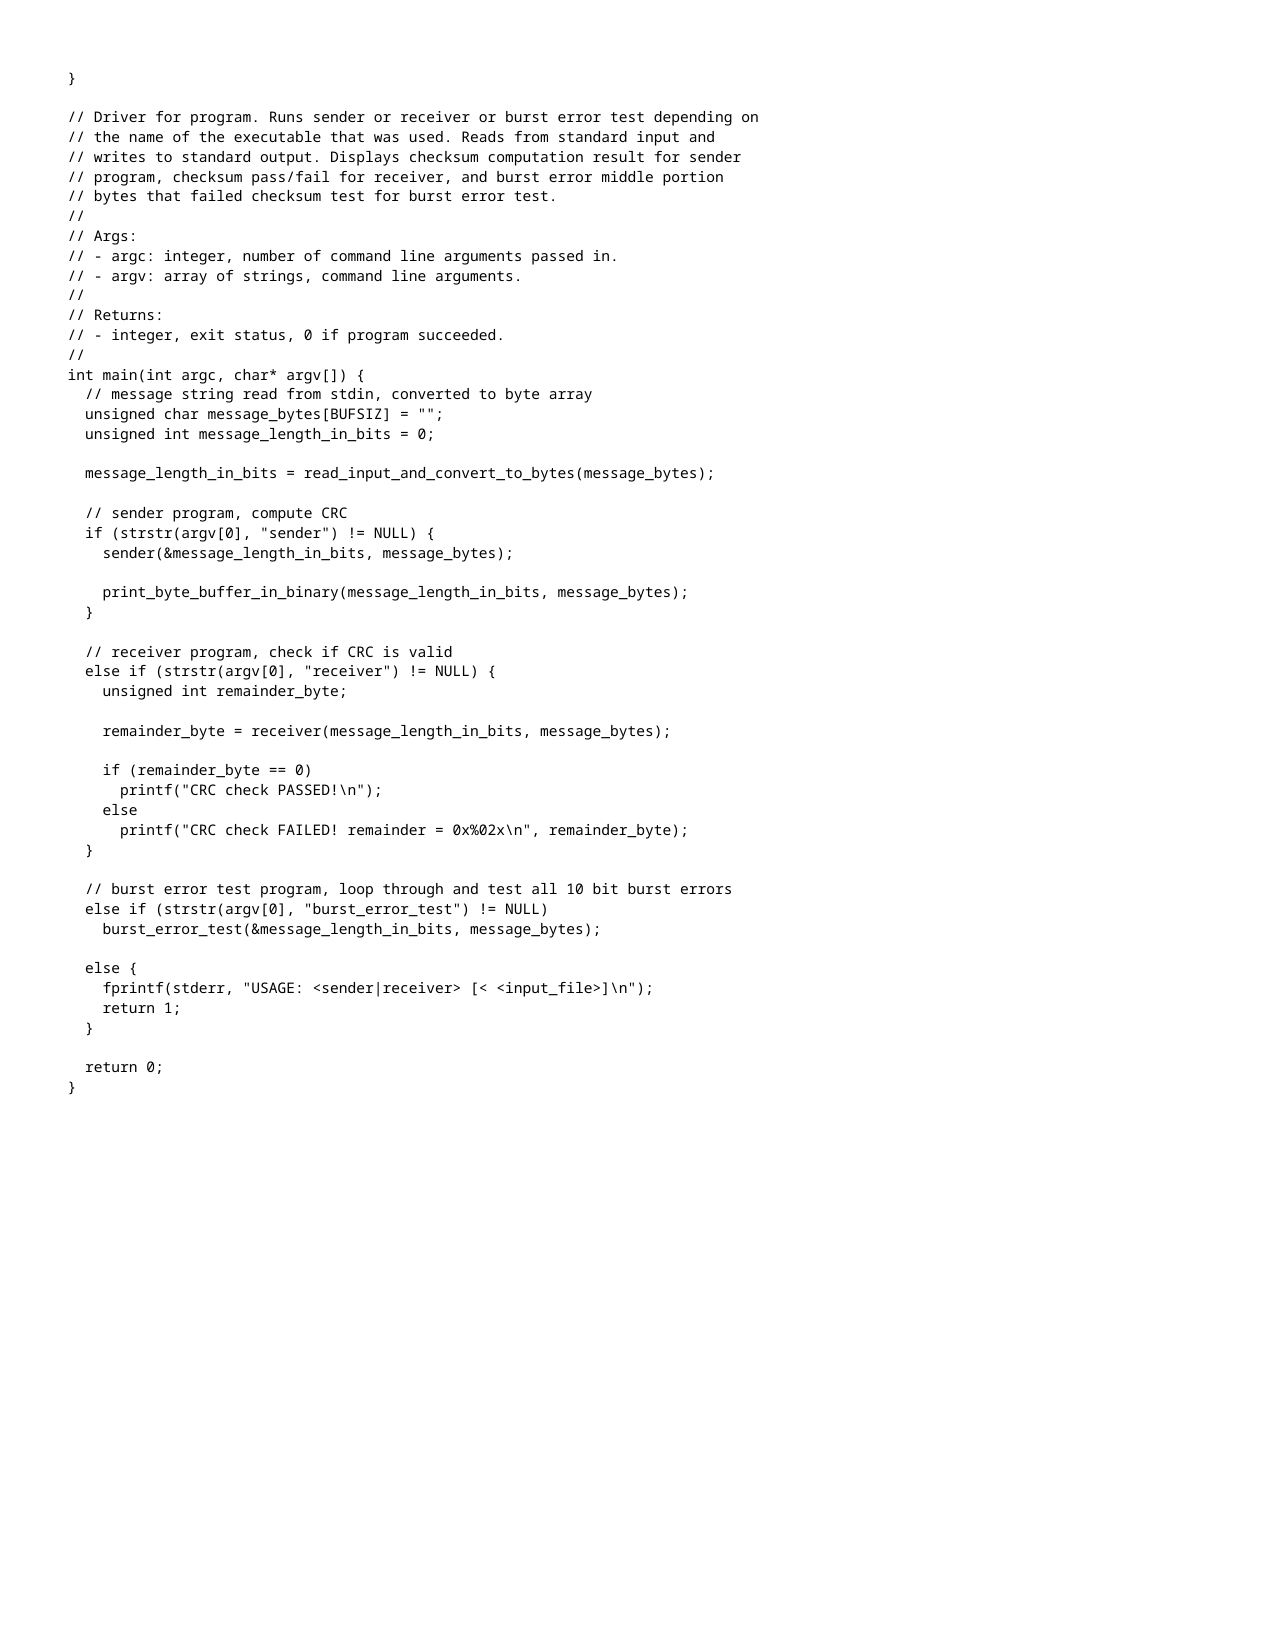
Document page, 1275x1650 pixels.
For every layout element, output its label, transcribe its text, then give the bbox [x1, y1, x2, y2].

text if (strstr(argv[0], "sender") != NULL) { [67, 523, 1207, 542]
text // [67, 344, 1207, 364]
text // Driver for program. Runs sender or receiver or burst error test depending on [67, 107, 1207, 127]
text else if (strstr(argv[0], "burst_error_test") != NULL) [67, 899, 1207, 918]
text // writes to standard output. Displays checksum computation result for sender [67, 147, 1207, 166]
text } [67, 1077, 1207, 1097]
text printf("CRC check PASSED!\n"); [67, 780, 1207, 800]
text return 0; [67, 1057, 1207, 1077]
text print_byte_buffer_in_binary(message_length_in_bits, message_bytes); [67, 582, 1207, 602]
text unsigned int remainder_byte; [67, 681, 1207, 701]
text // - argc: integer, number of command line arguments passed in. [67, 246, 1207, 265]
text unsigned char message_bytes[BUFSIZ] = ""; [67, 404, 1207, 424]
text return 1; [67, 998, 1207, 1017]
text // - argv: array of strings, command line arguments. [67, 265, 1207, 285]
text unsigned int message_length_in_bits = 0; [67, 424, 1207, 443]
text // message string read from stdin, converted to byte array [67, 384, 1207, 404]
text // [67, 206, 1207, 226]
text // bytes that failed checksum test for burst error test. [67, 186, 1207, 206]
text // Returns: [67, 305, 1207, 325]
text // [67, 285, 1207, 305]
text int main(int argc, char* argv[]) { [67, 364, 1207, 384]
text else [67, 800, 1207, 819]
text // - integer, exit status, 0 if program succeeded. [67, 325, 1207, 344]
text else { [67, 958, 1207, 978]
text fprintf(stderr, "USAGE: <sender|receiver> [< <input_file>]\n"); [67, 978, 1207, 998]
text // program, checksum pass/fail for receiver, and burst error middle portion [67, 166, 1207, 186]
text // sender program, compute CRC [67, 503, 1207, 523]
text message_length_in_bits = read_input_and_convert_to_bytes(message_bytes); [67, 463, 1207, 483]
text } [67, 67, 1207, 87]
text // burst error test program, loop through and test all 10 bit burst errors [67, 879, 1207, 899]
text burst_error_test(&message_length_in_bits, message_bytes); [67, 918, 1207, 938]
text // Args: [67, 226, 1207, 246]
text else if (strstr(argv[0], "receiver") != NULL) { [67, 661, 1207, 681]
text // the name of the executable that was used. Reads from standard input and [67, 127, 1207, 147]
text // receiver program, check if CRC is valid [67, 641, 1207, 661]
text printf("CRC check FAILED! remainder = 0x%02x\n", remainder_byte); [67, 819, 1207, 839]
text sender(&message_length_in_bits, message_bytes); [67, 542, 1207, 562]
text } [67, 602, 1207, 622]
text if (remainder_byte == 0) [67, 760, 1207, 780]
text remainder_byte = receiver(message_length_in_bits, message_bytes); [67, 721, 1207, 740]
text } [67, 1017, 1207, 1037]
text } [67, 839, 1207, 859]
